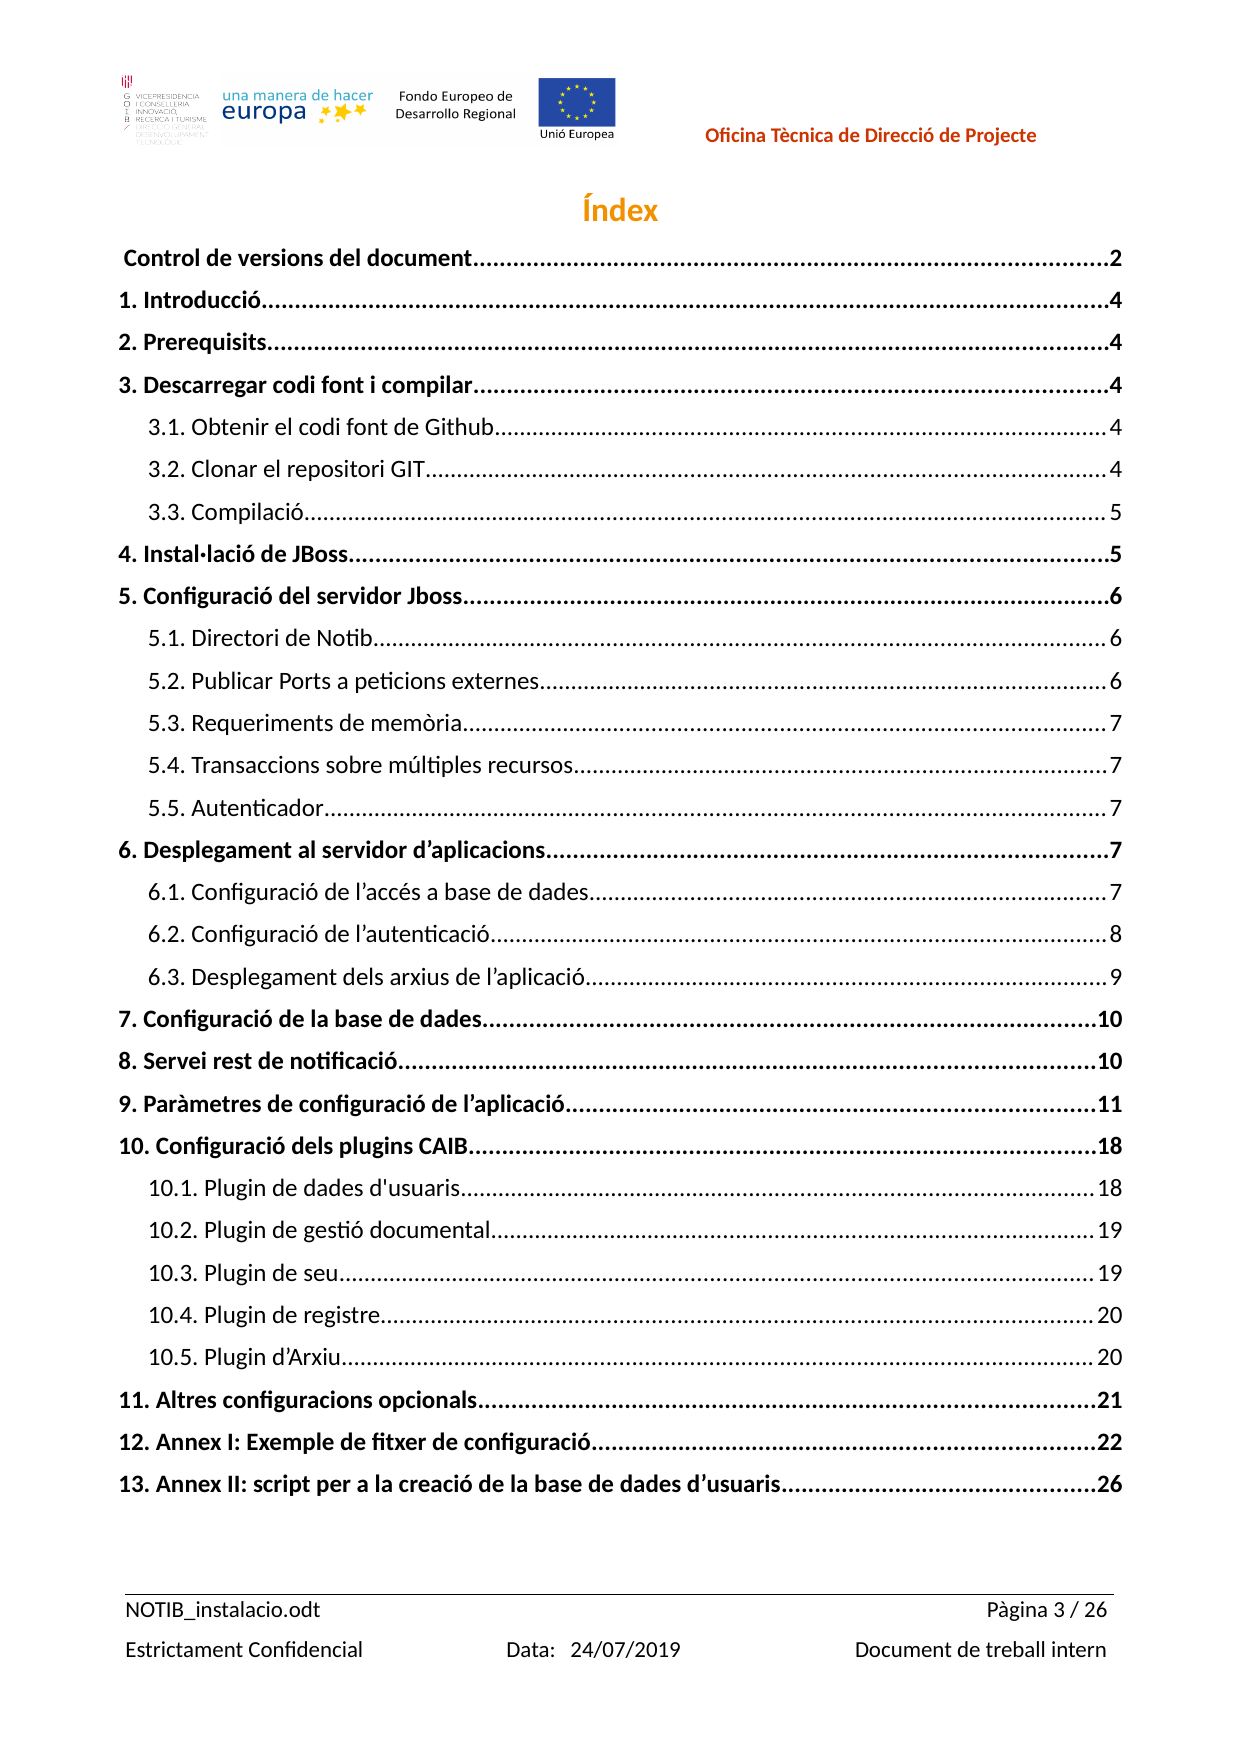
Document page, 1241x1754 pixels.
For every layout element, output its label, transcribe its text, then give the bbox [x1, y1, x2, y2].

text 5.2. Publicar Ports a peticions externes 6 [148, 665, 1122, 695]
text 6.1. Configuració de l’accés a base de dades 7 [148, 876, 1122, 907]
text 5.4. Transaccions sobre múltiples recursos 7 [148, 749, 1122, 780]
text 5.1. Directori de Notib 6 [148, 623, 1122, 653]
text 5.3. Requeriments de memòria 7 [148, 707, 1122, 738]
text 10.3. Plugin de seu 19 [148, 1257, 1122, 1287]
text 6. Desplegament al servidor d’aplicacions 7 [118, 834, 1122, 864]
text 4. Instal·lació de JBoss 5 [118, 538, 1122, 568]
text 9. Paràmetres de configuració de l’aplicació 11 [118, 1088, 1122, 1118]
picture [118, 73, 213, 147]
text 10. Configuració dels plugins CAIB 18 [118, 1130, 1122, 1161]
text 12. Annex I: Exemple de fitxer de configuració 22 [118, 1426, 1122, 1457]
text 7. Configuració de la base de dades 10 [118, 1003, 1122, 1034]
text 11. Altres configuracions opcionals 21 [118, 1384, 1122, 1414]
text 2. Prerequisits 4 [118, 327, 1122, 357]
picture [219, 73, 621, 147]
text Control de versions del document 2 [118, 242, 1122, 272]
text 5. Configuració del servidor Jboss 6 [118, 580, 1122, 611]
text 8. Servei rest de notificació 10 [118, 1046, 1122, 1076]
text 6.2. Configuració de l’autenticació 8 [148, 919, 1122, 949]
text 10.5. Plugin d’Arxiu 20 [148, 1342, 1122, 1372]
text Índex [118, 189, 1122, 230]
text 10.4. Plugin de registre 20 [148, 1299, 1122, 1330]
text 1. Introducció 4 [118, 284, 1122, 315]
text 3. Descarregar codi font i compilar 4 [118, 369, 1122, 399]
text 10.1. Plugin de dades d'usuaris 18 [148, 1172, 1122, 1203]
text 3.3. Compilació 5 [148, 496, 1122, 526]
text 10.2. Plugin de gestió documental 19 [148, 1215, 1122, 1245]
text 5.5. Autenticador 7 [148, 792, 1122, 822]
text 3.2. Clonar el repositori GIT 4 [148, 453, 1122, 484]
text 3.1. Obtenir el codi font de Github 4 [148, 411, 1122, 442]
text 13. Annex II: script per a la creació de la base de dades d’usuaris 26 [118, 1468, 1122, 1499]
text 6.3. Desplegament dels arxius de l’aplicació 9 [148, 961, 1122, 991]
